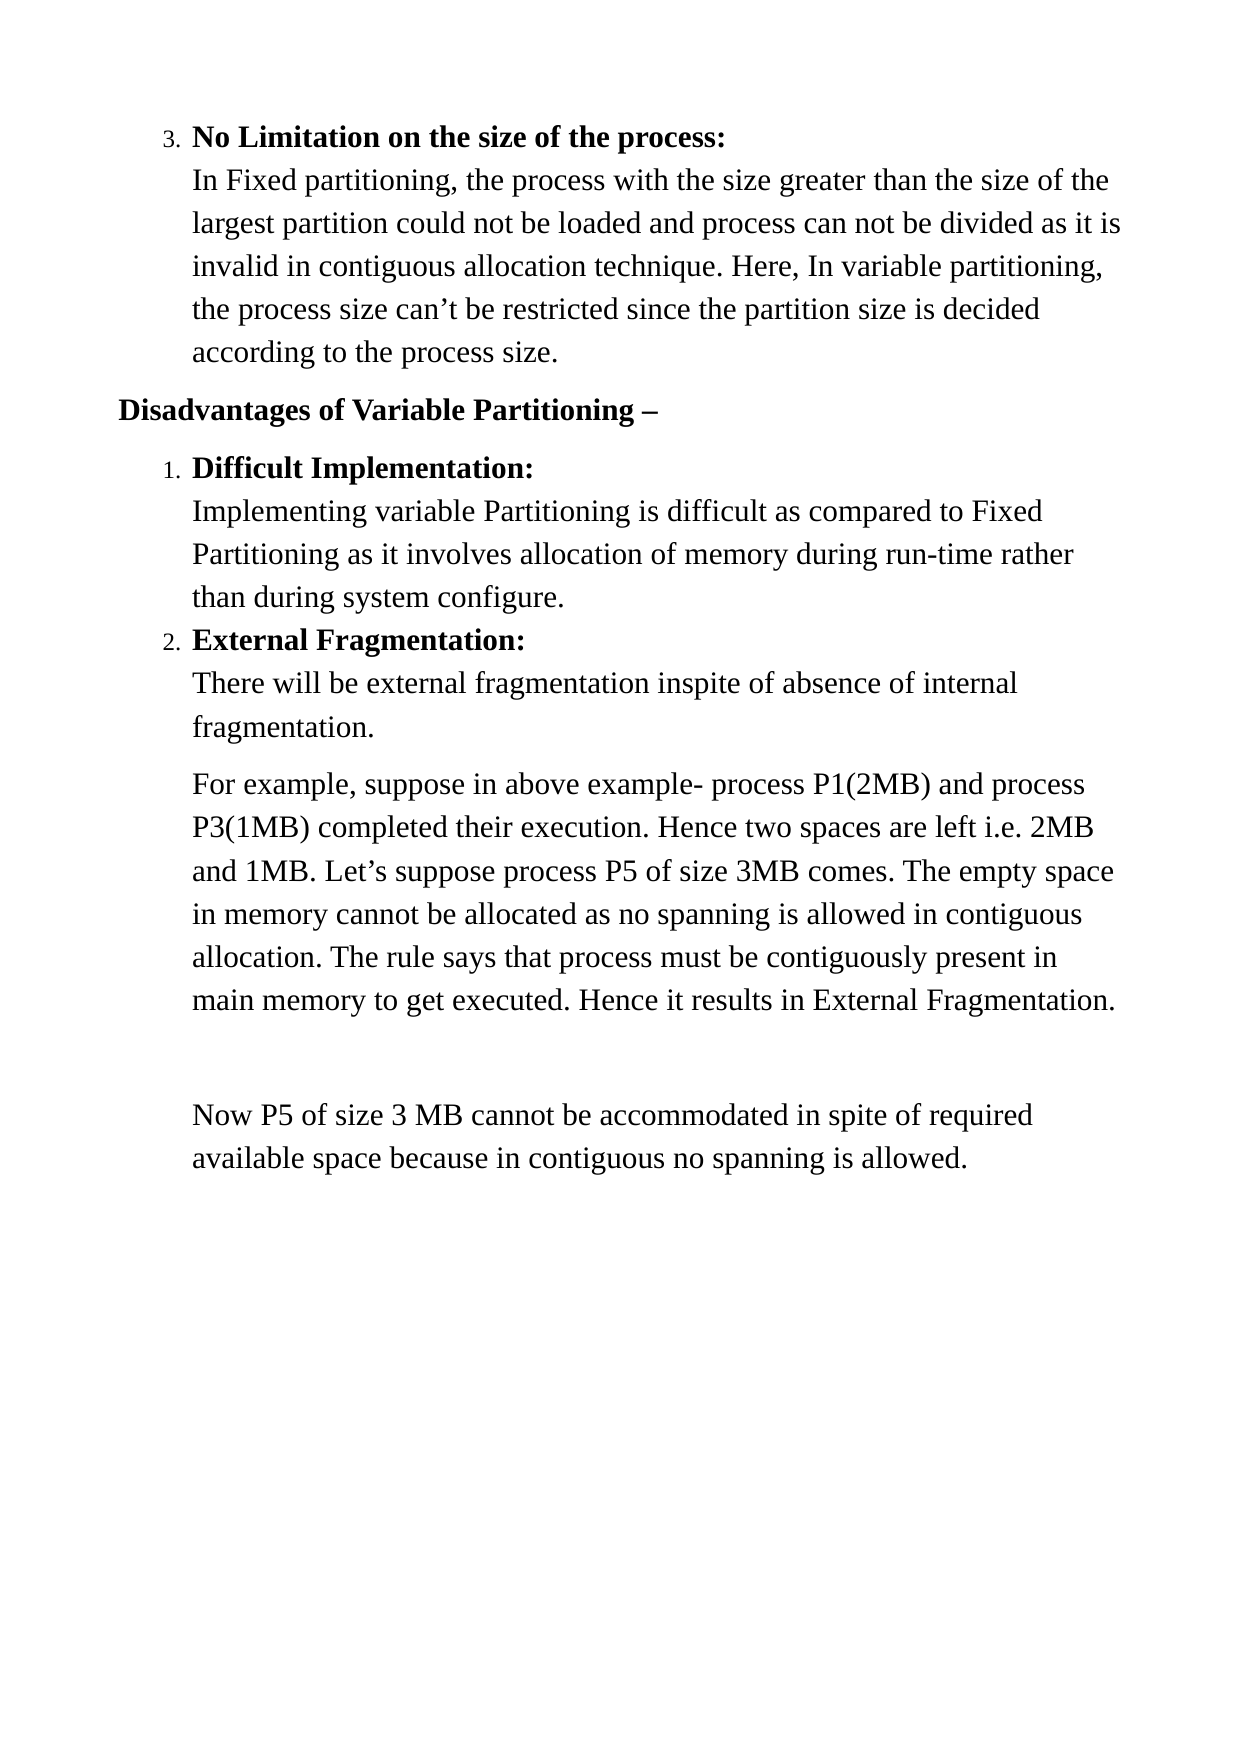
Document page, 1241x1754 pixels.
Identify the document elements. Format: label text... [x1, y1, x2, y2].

list No Limitation on the size of the process: In Fixed partitioning, the process with the size greater than the size of the largest partition could not be loaded and process can not be divided as it is invalid in contiguous allocation technique. Here, In variable partitioning, the process size can’t be restricted since the partition size is decided according to the process size. [162, 118, 1122, 370]
list External Fragmentation: There will be external fragmentation inspite of absence of internal fragmentation. [162, 622, 1122, 744]
text Disadvantages of Variable Partitioning – [118, 391, 1122, 427]
list Difficult Implementation: Implementing variable Partitioning is difficult as compared to Fixed Partitioning as it involves allocation of memory during run-time rather than during system configure. [162, 449, 1122, 614]
list For example, suppose in above example- process P1(2MB) and process P3(1MB) completed their execution. Hence two spaces are left i.e. 2MB and 1MB. Let’s suppose process P5 of size 3MB comes. The empty space in memory cannot be allocated as no spanning is allowed in contiguous allocation. The rule says that process must be contiguously present in main memory to get executed. Hence it results in External Fragmentation. [162, 766, 1122, 1017]
list Now P5 of size 3 MB cannot be accommodated in spite of required available space because in contiguous no spanning is allowed. [162, 1097, 1122, 1176]
